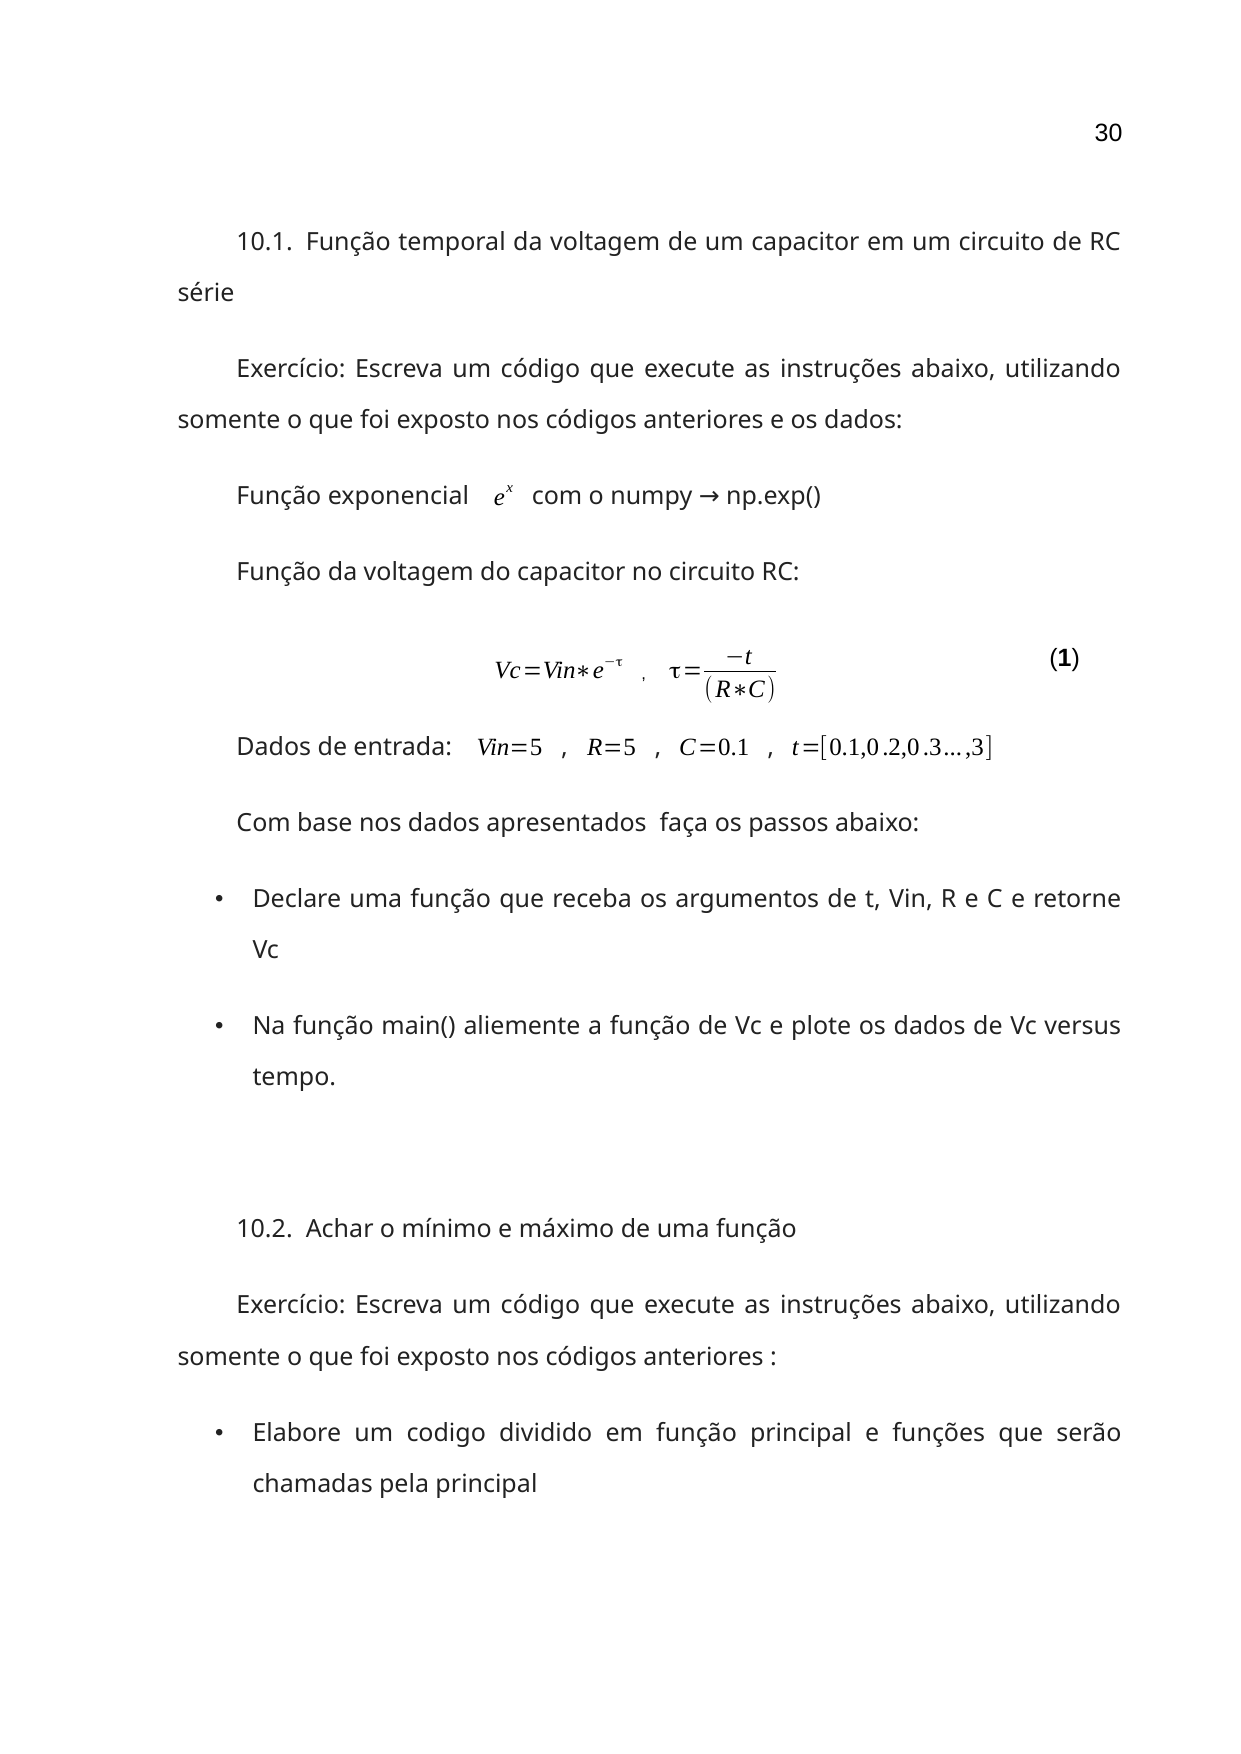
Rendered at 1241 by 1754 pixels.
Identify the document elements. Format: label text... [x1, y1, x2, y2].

text Função exponencial com o numpy → np.exp() [177, 478, 1122, 512]
list Elabore um codigo dividido em função principal e funções que serão chamadas pela principal [215, 1414, 1122, 1499]
table_header , [170, 630, 1042, 716]
text Dados de entrada: ,,, [177, 729, 1122, 763]
text Com base nos dados apresentados faça os passos abaixo: [177, 805, 1122, 839]
list Declare uma função que receba os argumentos de t, Vin, R e C e retorne Vc [215, 881, 1122, 966]
subtitle Achar o mínimo e máximo de uma função [177, 1211, 1122, 1245]
list Na função main() aliemente a função de Vc e plote os dados de Vc versus tempo. [215, 1008, 1122, 1093]
text Função da voltagem do capacitor no circuito RC: [177, 554, 1122, 588]
text Exercício: Escreva um código que execute as instruções abaixo, utilizando somente o que foi exposto nos códigos anteriores : [177, 1287, 1122, 1372]
table_header (1) [1042, 630, 1115, 716]
subtitle Função temporal da voltagem de um capacitor em um circuito de RC série [177, 224, 1122, 309]
text Exercício: Escreva um código que execute as instruções abaixo, utilizando somente o que foi exposto nos códigos anteriores e os dados: [177, 351, 1122, 436]
